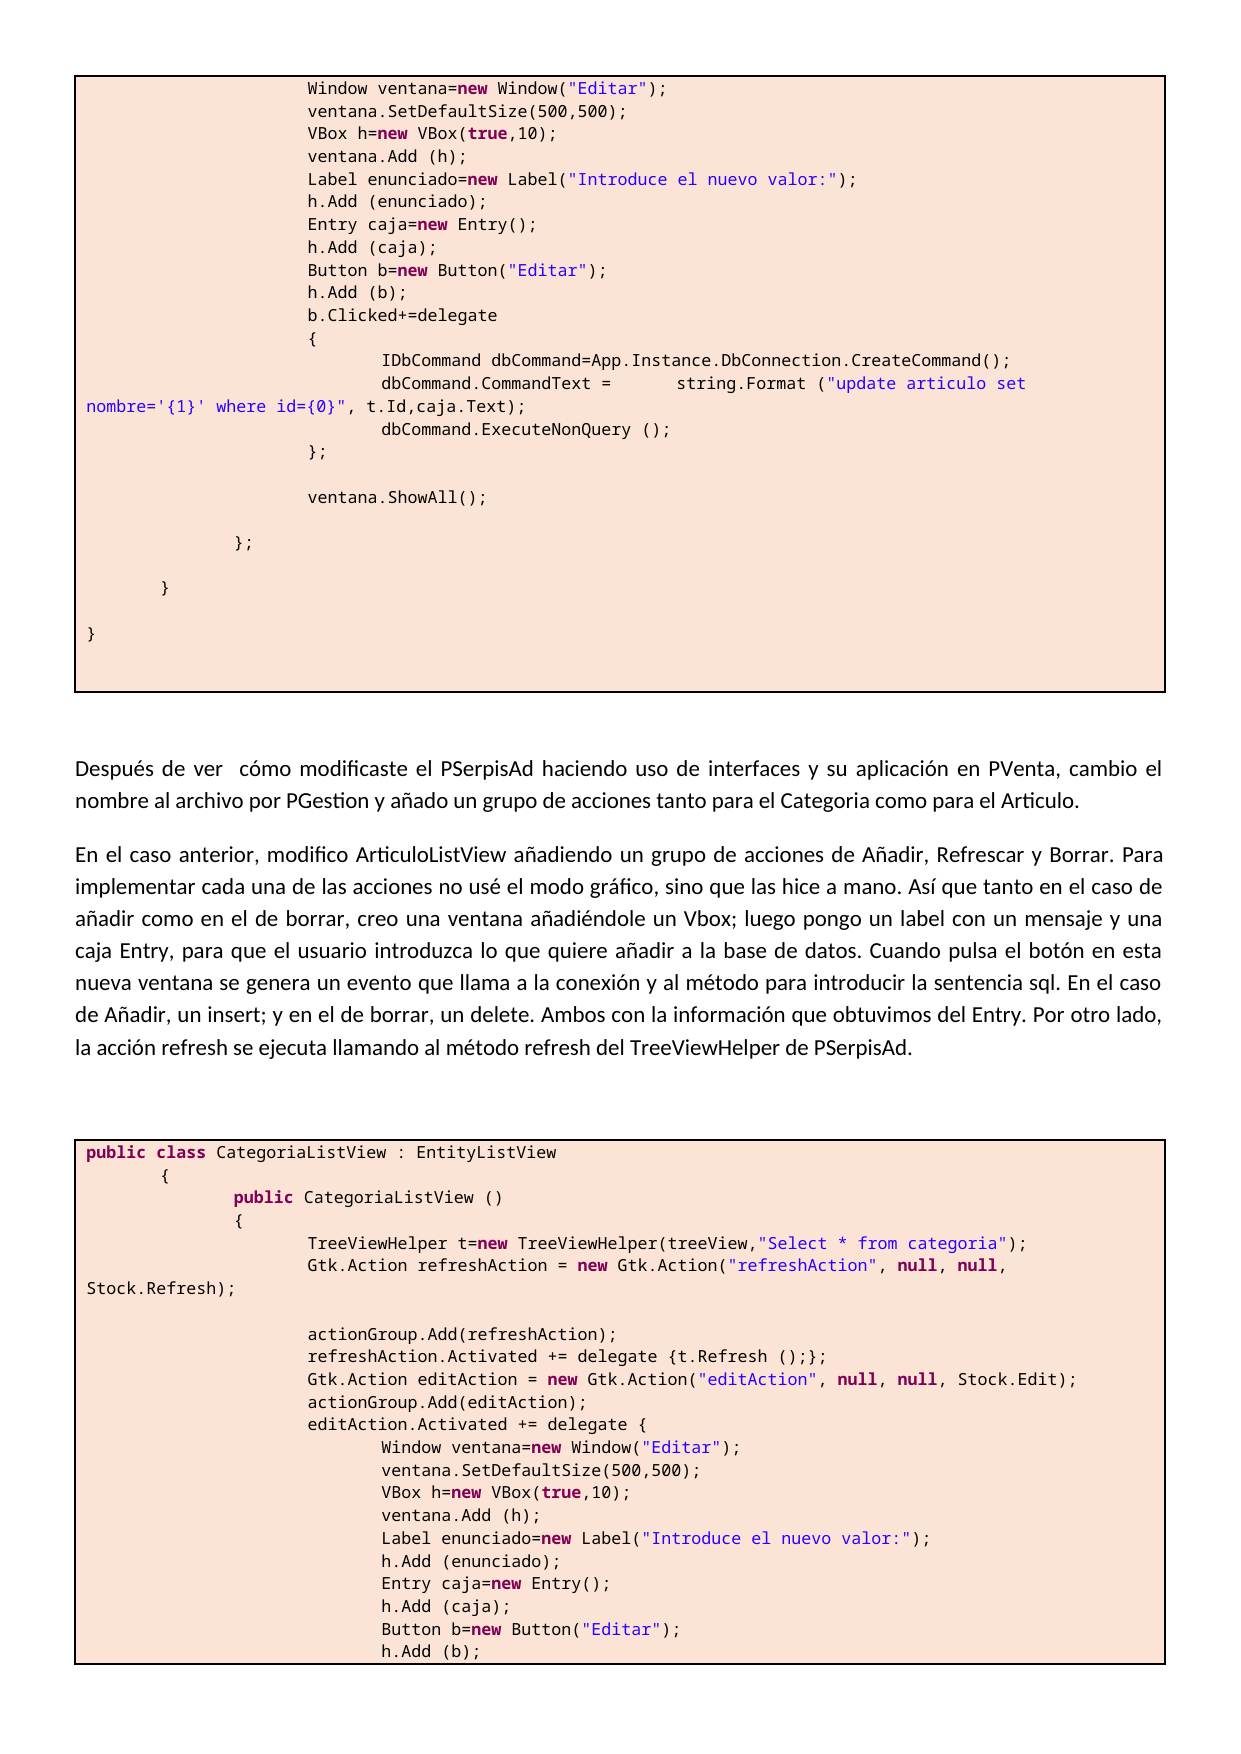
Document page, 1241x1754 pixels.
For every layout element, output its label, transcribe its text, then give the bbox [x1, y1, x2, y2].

text Después de ver cómo modificaste el PSerpisAd haciendo uso de interfaces y su aplicación en PVenta, cambio el nombre al archivo por PGestion y añado un grupo de acciones tanto para el Categoria como para el Articulo. [75, 754, 1165, 815]
table_header public class CategoriaListView : EntityListView { public CategoriaListView () { TreeViewHelper t=new TreeViewHelper(treeView,"Select * from categoria"); Gtk.Action refreshAction = new Gtk.Action("refreshAction", null, null, Stock.Refresh); actionGroup.Add(refreshAction); refreshAction.Activated += delegate {t.Refresh ();}; Gtk.Action editAction = new Gtk.Action("editAction", null, null, Stock.Edit); actionGroup.Add(editAction); editAction.Activated += delegate { Window ventana=new Window("Editar"); ventana.SetDefaultSize(500,500); VBox h=new VBox(true,10); ventana.Add (h); Label enunciado=new Label("Introduce el nuevo valor:"); h.Add (enunciado); Entry caja=new Entry(); h.Add (caja); Button b=new Button("Editar"); h.Add (b); [76, 1141, 1164, 1663]
table_header Window ventana=new Window("Editar"); ventana.SetDefaultSize(500,500); VBox h=new VBox(true,10); ventana.Add (h); Label enunciado=new Label("Introduce el nuevo valor:"); h.Add (enunciado); Entry caja=new Entry(); h.Add (caja); Button b=new Button("Editar"); h.Add (b); b.Clicked+=delegate { IDbCommand dbCommand=App.Instance.DbConnection.CreateCommand(); dbCommand.CommandText = string.Format ("update articulo set nombre='{1}' where id={0}", t.Id,caja.Text); dbCommand.ExecuteNonQuery (); }; ventana.ShowAll(); }; } } [76, 77, 1164, 691]
text En el caso anterior, modifico ArticuloListView añadiendo un grupo de acciones de Añadir, Refrescar y Borrar. Para implementar cada una de las acciones no usé el modo gráfico, sino que las hice a mano. Así que tanto en el caso de añadir como en el de borrar, creo una ventana añadiéndole un Vbox; luego pongo un label con un mensaje y una caja Entry, para que el usuario introduzca lo que quiere añadir a la base de datos. Cuando pulsa el botón en esta nueva ventana se genera un evento que llama a la conexión y al método para introducir la sentencia sql. En el caso de Añadir, un insert; y en el de borrar, un delete. Ambos con la información que obtuvimos del Entry. Por otro lado, la acción refresh se ejecuta llamando al método refresh del TreeViewHelper de PSerpisAd. [75, 840, 1165, 1061]
